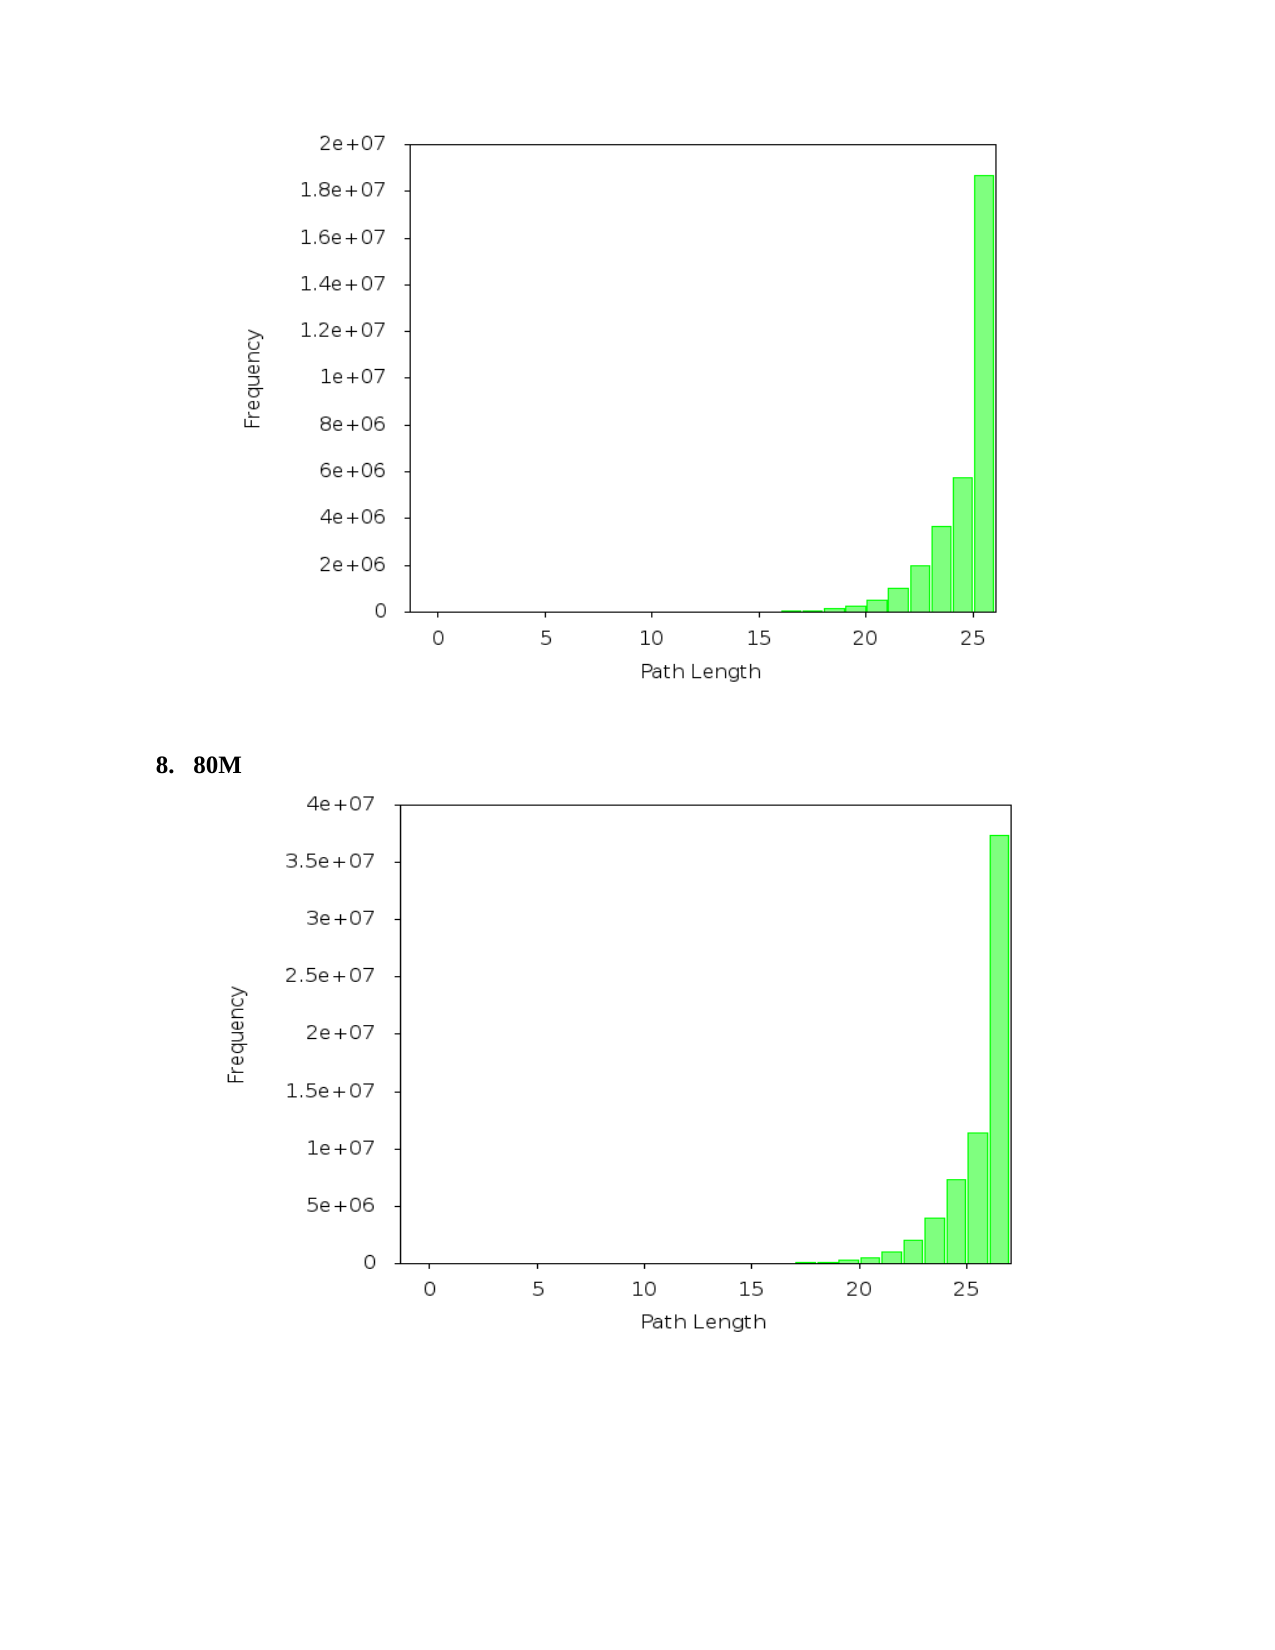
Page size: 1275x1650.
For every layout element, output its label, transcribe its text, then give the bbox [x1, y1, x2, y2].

picture [237, 118, 1038, 689]
picture [220, 779, 1055, 1339]
list 80M [156, 751, 1157, 779]
